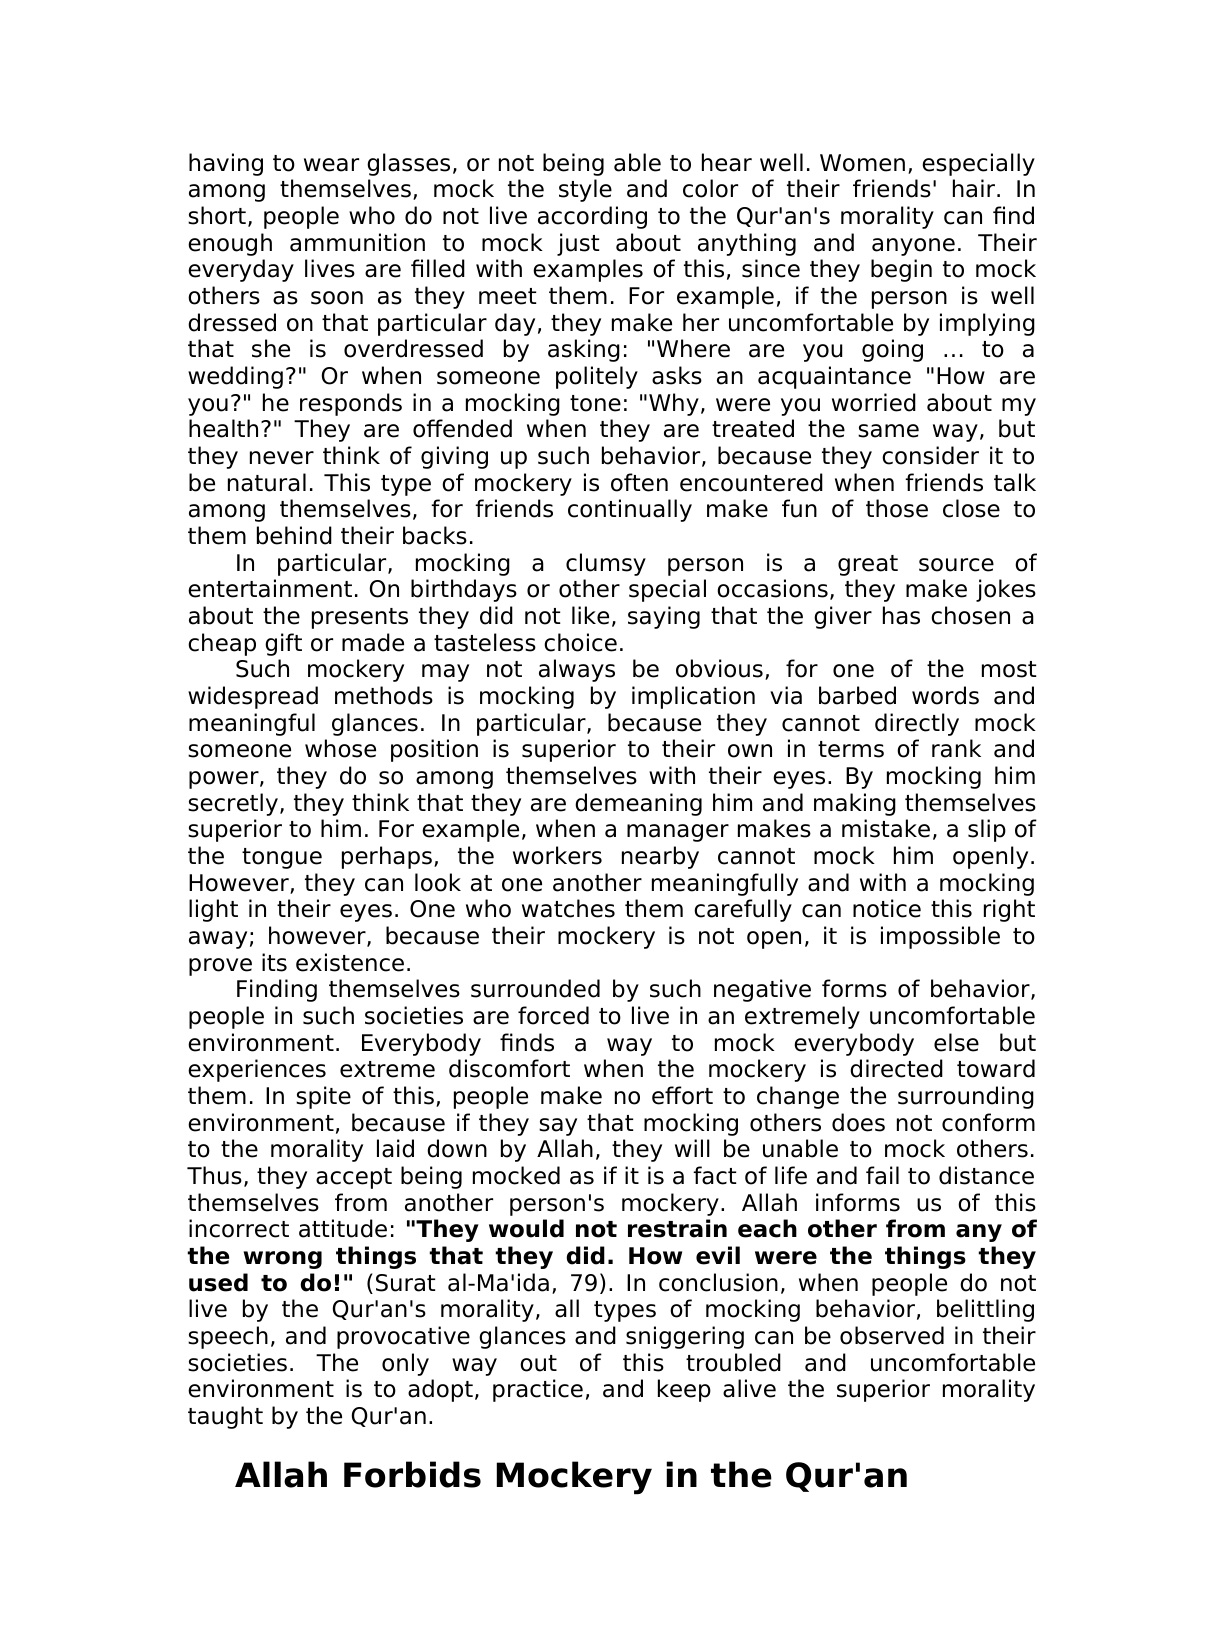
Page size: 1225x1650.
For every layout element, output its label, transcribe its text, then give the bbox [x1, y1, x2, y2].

text Such mockery may not always be obvious, for one of the most widespread methods is mocking by implication via barbed words and meaningful glances. In particular, because they cannot directly mock someone whose position is superior to their own in terms of rank and power, they do so among themselves with their eyes. By mocking him secretly, they think that they are demeaning him and making themselves superior to him. For example, when a manager makes a mistake, a slip of the tongue perhaps, the workers nearby cannot mock him openly. However, they can look at one another meaningfully and with a mocking light in their eyes. One who watches them carefully can notice this right away; however, because their mockery is not open, it is impossible to prove its existence. [187, 657, 1037, 977]
text Finding themselves surrounded by such negative forms of behavior, people in such societies are forced to live in an extremely uncomfortable environment. Everybody finds a way to mock everybody else but experiences extreme discomfort when the mockery is directed toward them. In spite of this, people make no effort to change the surrounding environment, because if they say that mocking others does not conform to the morality laid down by Allah, they will be unable to mock others. Thus, they accept being mocked as if it is a fact of life and fail to distance themselves from another person's mockery. Allah informs us of this incorrect attitude: "They would not restrain each other from any of the wrong things that they did. How evil were the things they used to do!" (Surat al-Ma'ida, 79). In conclusion, when people do not live by the Qur'an's morality, all types of mocking behavior, belittling speech, and provocative glances and sniggering can be observed in their societies. The only way out of this troubled and uncomfortable environment is to adopt, practice, and keep alive the superior morality taught by the Qur'an. [187, 977, 1037, 1430]
text having to wear glasses, or not being able to hear well. Women, especially among themselves, mock the style and color of their friends' hair. In short, people who do not live according to the Qur'an's morality can find enough ammunition to mock just about anything and anyone. Their everyday lives are filled with examples of this, since they begin to mock others as soon as they meet them. For example, if the person is well dressed on that particular day, they make her uncomfortable by implying that she is overdressed by asking: "Where are you going … to a wedding?" Or when someone politely asks an acquaintance "How are you?" he responds in a mocking tone: "Why, were you worried about my health?" They are offended when they are treated the same way, but they never think of giving up such behavior, because they consider it to be natural. This type of mockery is often encountered when friends talk among themselves, for friends continually make fun of those close to them behind their backs. [187, 150, 1037, 550]
text Allah Forbids Mockery in the Qur'an [187, 1457, 1037, 1496]
text In particular, mocking a clumsy person is a great source of entertainment. On birthdays or other special occasions, they make jokes about the presents they did not like, saying that the giver has chosen a cheap gift or made a tasteless choice. [187, 550, 1037, 657]
